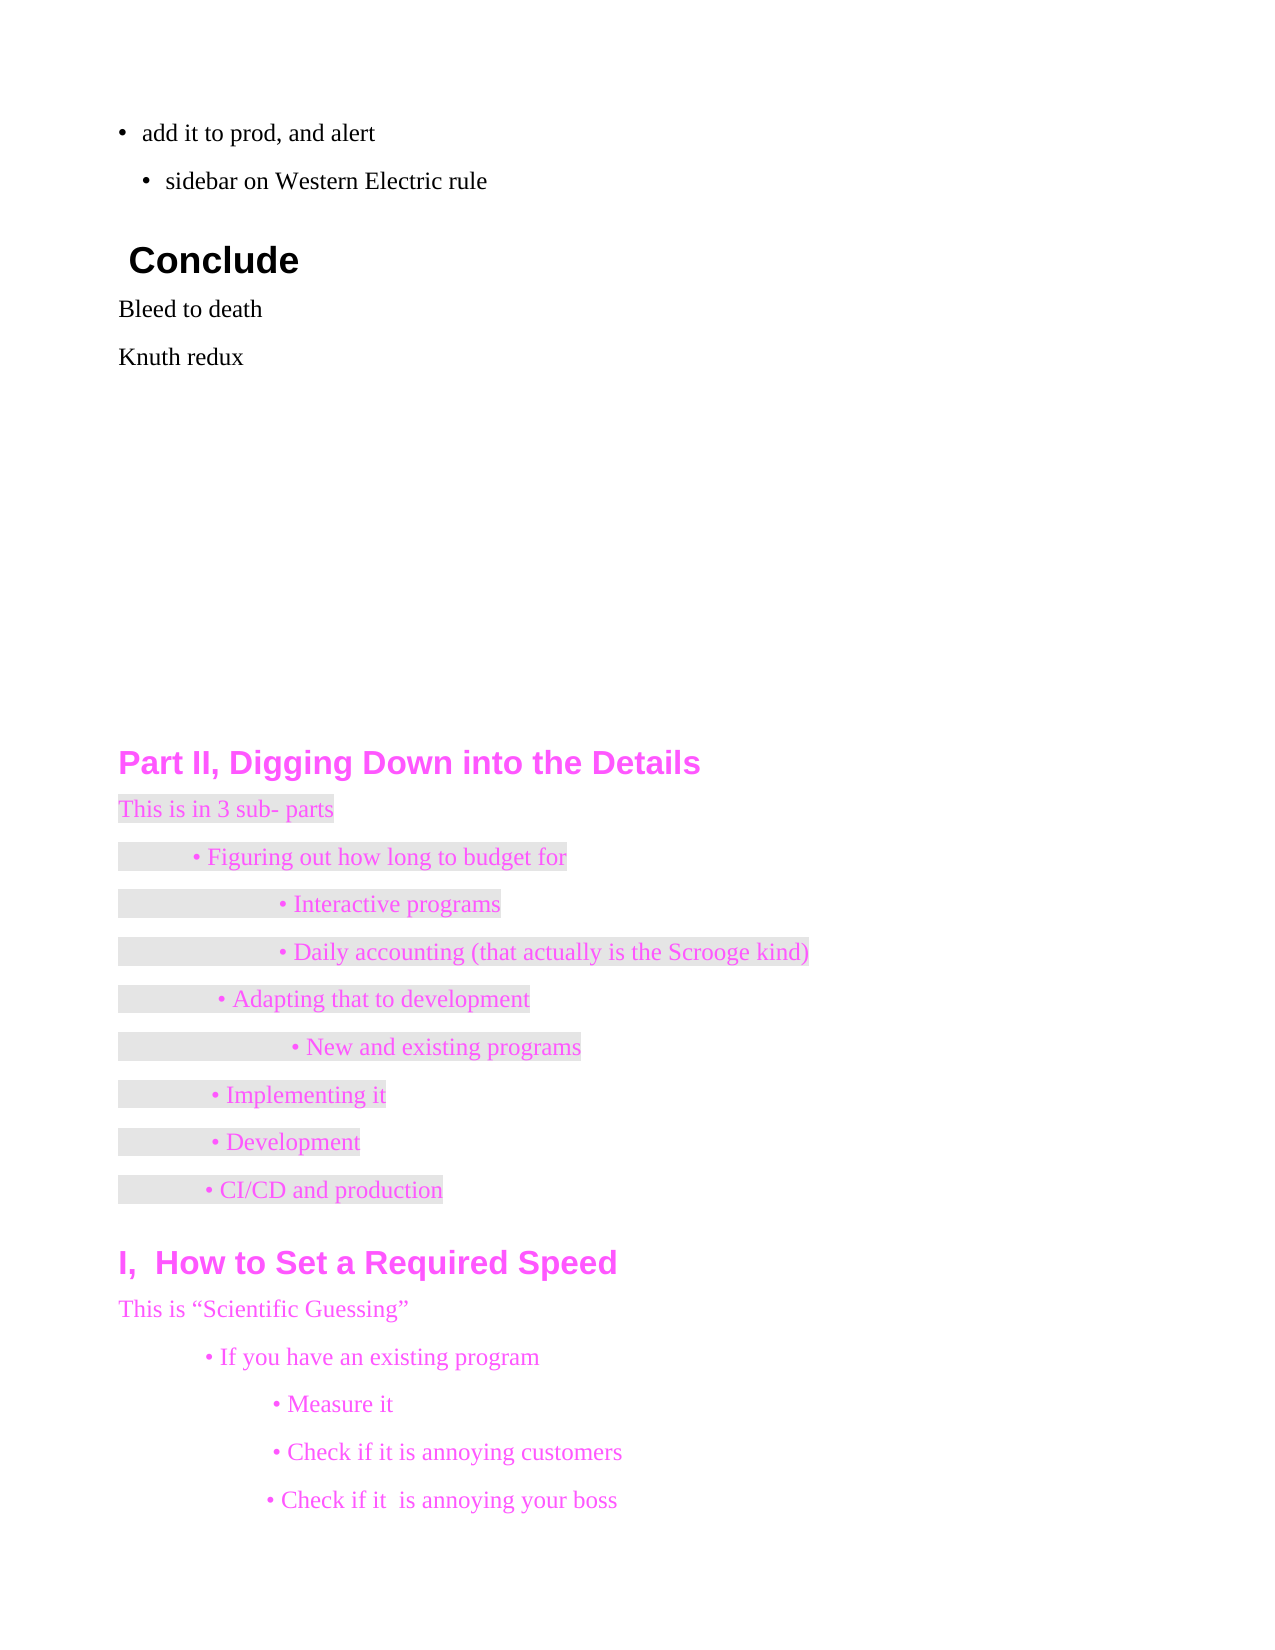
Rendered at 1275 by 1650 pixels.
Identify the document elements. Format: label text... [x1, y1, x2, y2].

subtitle Part II, Digging Down into the Details [118, 743, 1157, 782]
list sidebar on Western Electric rule [142, 166, 1157, 194]
text This is in 3 sub- parts [118, 794, 1157, 823]
text This is “Scientific Guessing” [118, 1294, 1157, 1323]
subtitle I, How to Set a Required Speed [118, 1243, 1157, 1282]
subtitle Conclude [118, 238, 1157, 281]
text • Adapting that to development [118, 984, 1157, 1013]
text • Check if it is annoying your boss [118, 1485, 1157, 1513]
list add it to prod, and alert [118, 118, 1157, 147]
text Knuth redux [118, 342, 1157, 370]
text • Implementing it [118, 1080, 1157, 1108]
text • Check if it is annoying customers [118, 1437, 1157, 1466]
text • New and existing programs [118, 1032, 1157, 1061]
text • Measure it [118, 1389, 1157, 1418]
text • If you have an existing program [118, 1342, 1157, 1371]
text • Development [118, 1127, 1157, 1156]
text • Daily accounting (that actually is the Scrooge kind) [118, 937, 1157, 966]
text Bleed to death [118, 294, 1157, 323]
text • Figuring out how long to budget for [118, 842, 1157, 871]
text • CI/CD and production [118, 1175, 1157, 1204]
text • Interactive programs [118, 889, 1157, 918]
